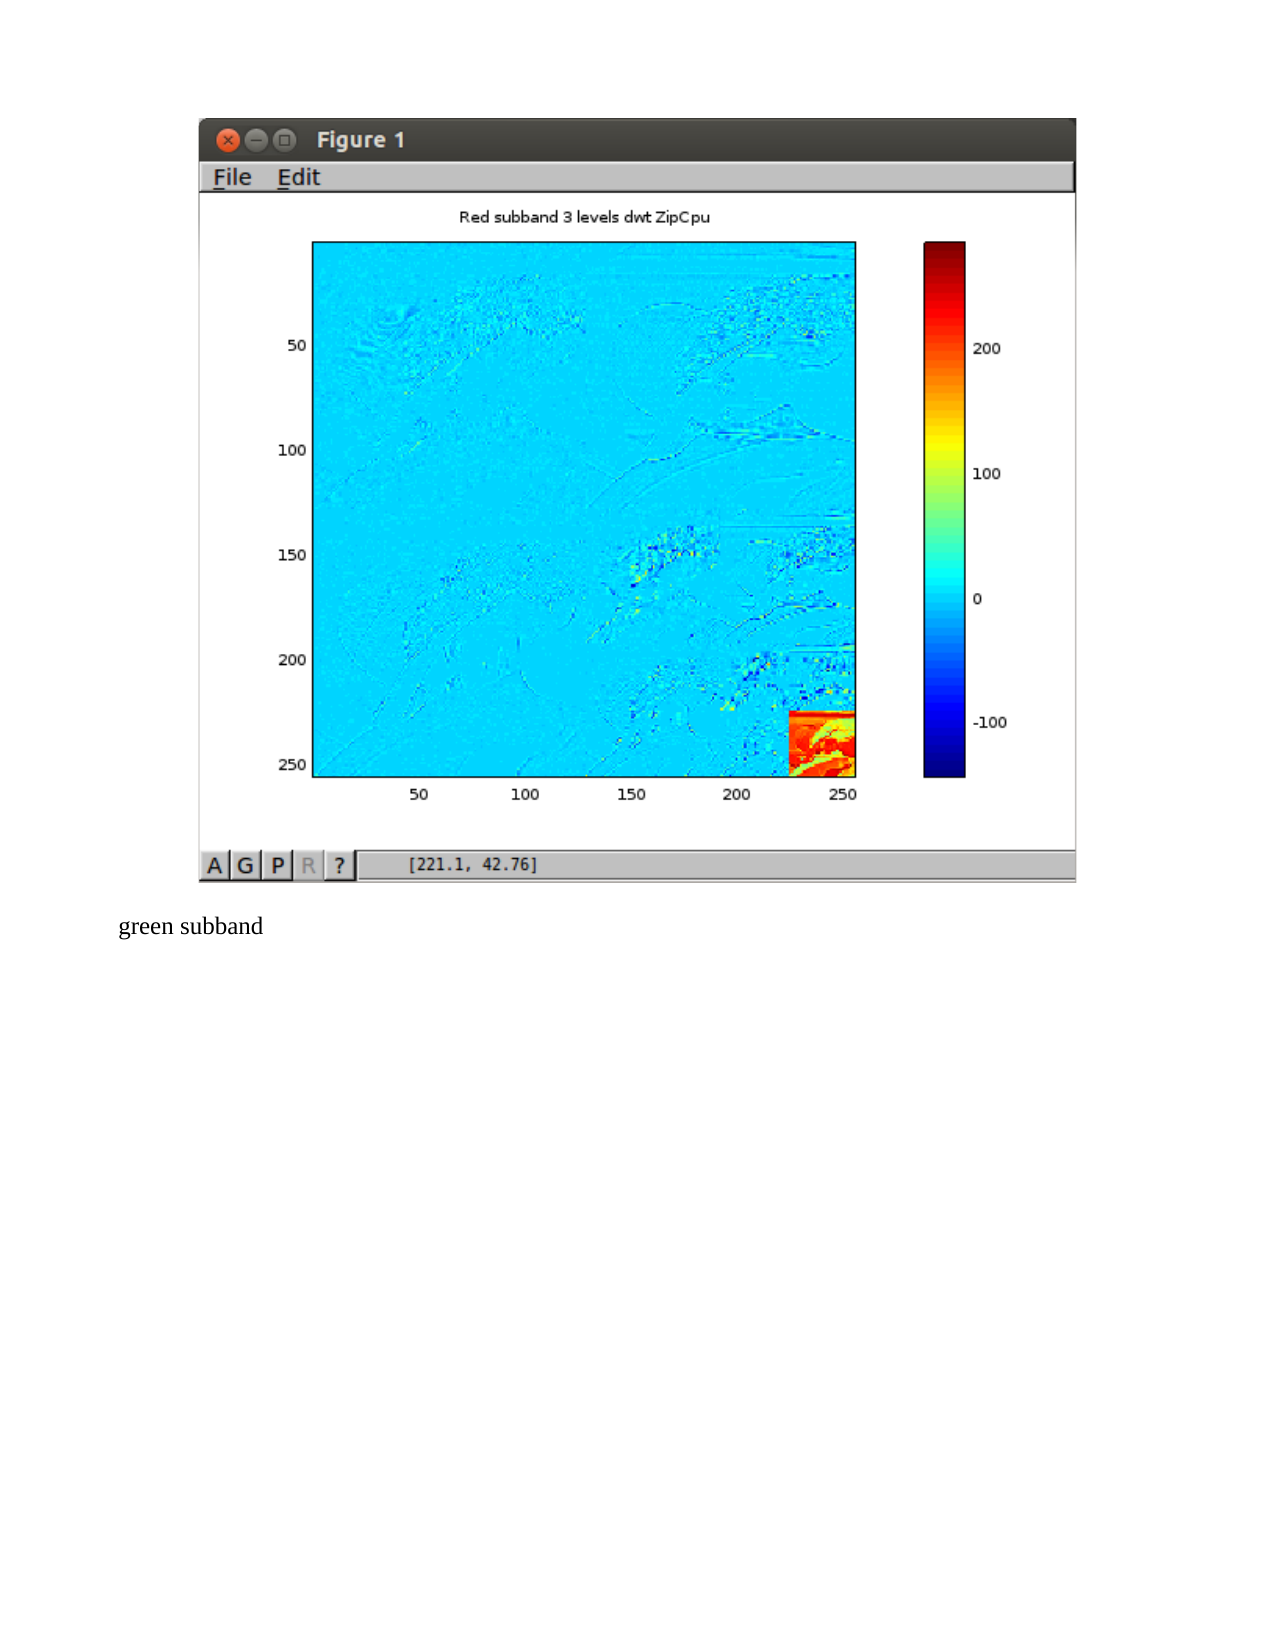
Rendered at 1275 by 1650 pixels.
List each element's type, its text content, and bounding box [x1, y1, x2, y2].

picture [198, 118, 1077, 883]
text green subband [118, 911, 1157, 940]
